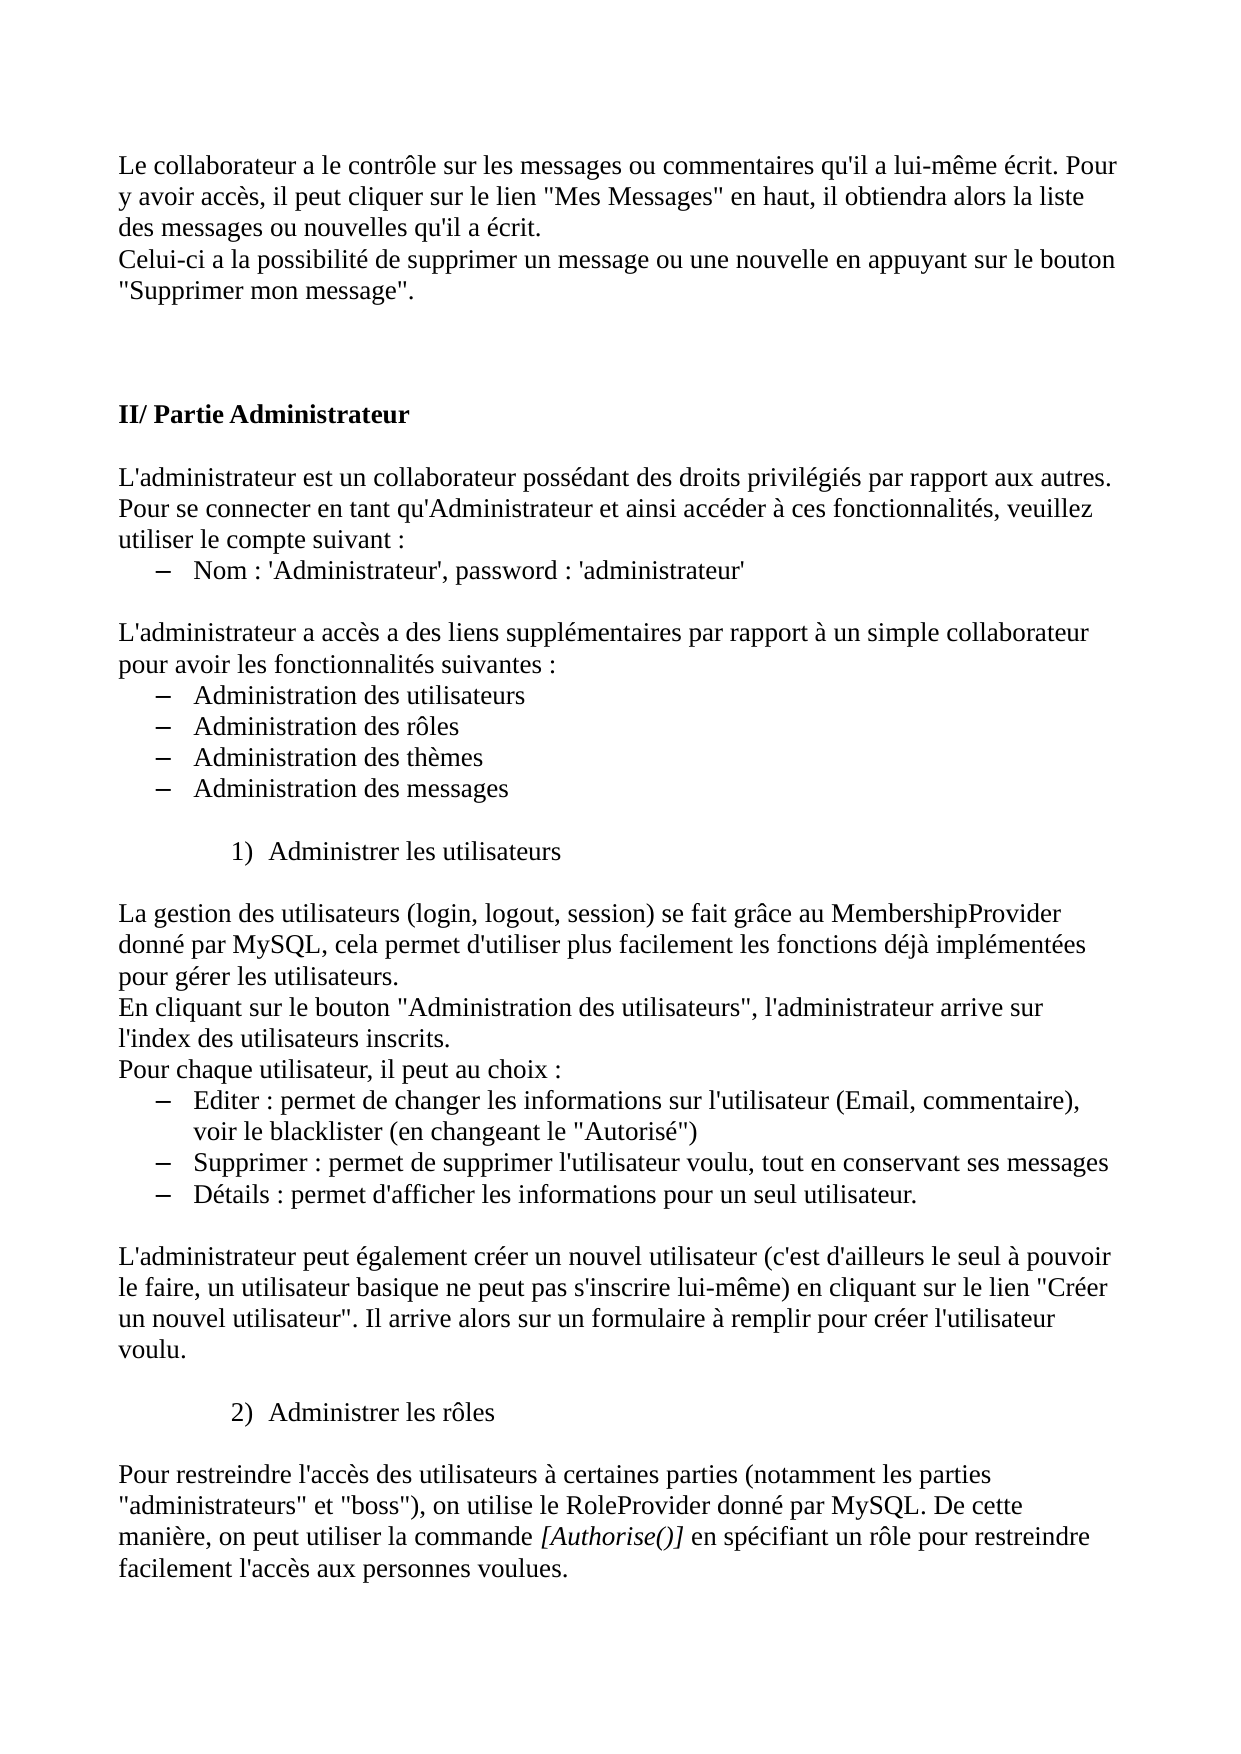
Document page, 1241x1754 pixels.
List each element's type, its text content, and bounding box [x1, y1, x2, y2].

list Administrer les rôles [231, 1396, 1122, 1427]
list Editer : permet de changer les informations sur l'utilisateur (Email, commentaire), voir le blacklister (en changeant le "Autorisé") [156, 1084, 1122, 1147]
list Administration des utilisateurs [156, 679, 1122, 710]
list Administration des messages [156, 773, 1122, 804]
list Administration des rôles [156, 710, 1122, 741]
text L'administrateur peut également créer un nouvel utilisateur (c'est d'ailleurs le seul à pouvoir le faire, un utilisateur basique ne peut pas s'inscrire lui-même) en cliquant sur le lien "Créer un nouvel utilisateur". Il arrive alors sur un formulaire à remplir pour créer l'utilisateur voulu. [118, 1240, 1122, 1365]
list Nom : 'Administrateur', password : 'administrateur' [156, 554, 1122, 585]
text L'administrateur est un collaborateur possédant des droits privilégiés par rapport aux autres. [118, 461, 1122, 492]
list Administrer les utilisateurs [231, 835, 1122, 866]
text L'administrateur a accès a des liens supplémentaires par rapport à un simple collaborateur pour avoir les fonctionnalités suivantes : [118, 617, 1122, 679]
text Celui-ci a la possibilité de supprimer un message ou une nouvelle en appuyant sur le bouton "Supprimer mon message". [118, 243, 1122, 305]
list Détails : permet d'afficher les informations pour un seul utilisateur. [156, 1178, 1122, 1209]
list Administration des thèmes [156, 741, 1122, 773]
text Le collaborateur a le contrôle sur les messages ou commentaires qu'il a lui-même écrit. Pour y avoir accès, il peut cliquer sur le lien "Mes Messages" en haut, il obtiendra alors la liste des messages ou nouvelles qu'il a écrit. [118, 149, 1122, 243]
text Pour restreindre l'accès des utilisateurs à certaines parties (notamment les parties "administrateurs" et "boss"), on utilise le RoleProvider donné par MySQL. De cette manière, on peut utiliser la commande [Authorise()] en spécifiant un rôle pour restreindre facilement l'accès aux personnes voulues. [118, 1458, 1122, 1583]
list Supprimer : permet de supprimer l'utilisateur voulu, tout en conservant ses messages [156, 1147, 1122, 1178]
text II/ Partie Administrateur [118, 398, 1122, 429]
text La gestion des utilisateurs (login, logout, session) se fait grâce au MembershipProvider donné par MySQL, cela permet d'utiliser plus facilement les fonctions déjà implémentées pour gérer les utilisateurs. [118, 897, 1122, 991]
text Pour chaque utilisateur, il peut au choix : [118, 1053, 1122, 1084]
text En cliquant sur le bouton "Administration des utilisateurs", l'administrateur arrive sur l'index des utilisateurs inscrits. [118, 991, 1122, 1053]
text Pour se connecter en tant qu'Administrateur et ainsi accéder à ces fonctionnalités, veuillez utiliser le compte suivant : [118, 492, 1122, 554]
